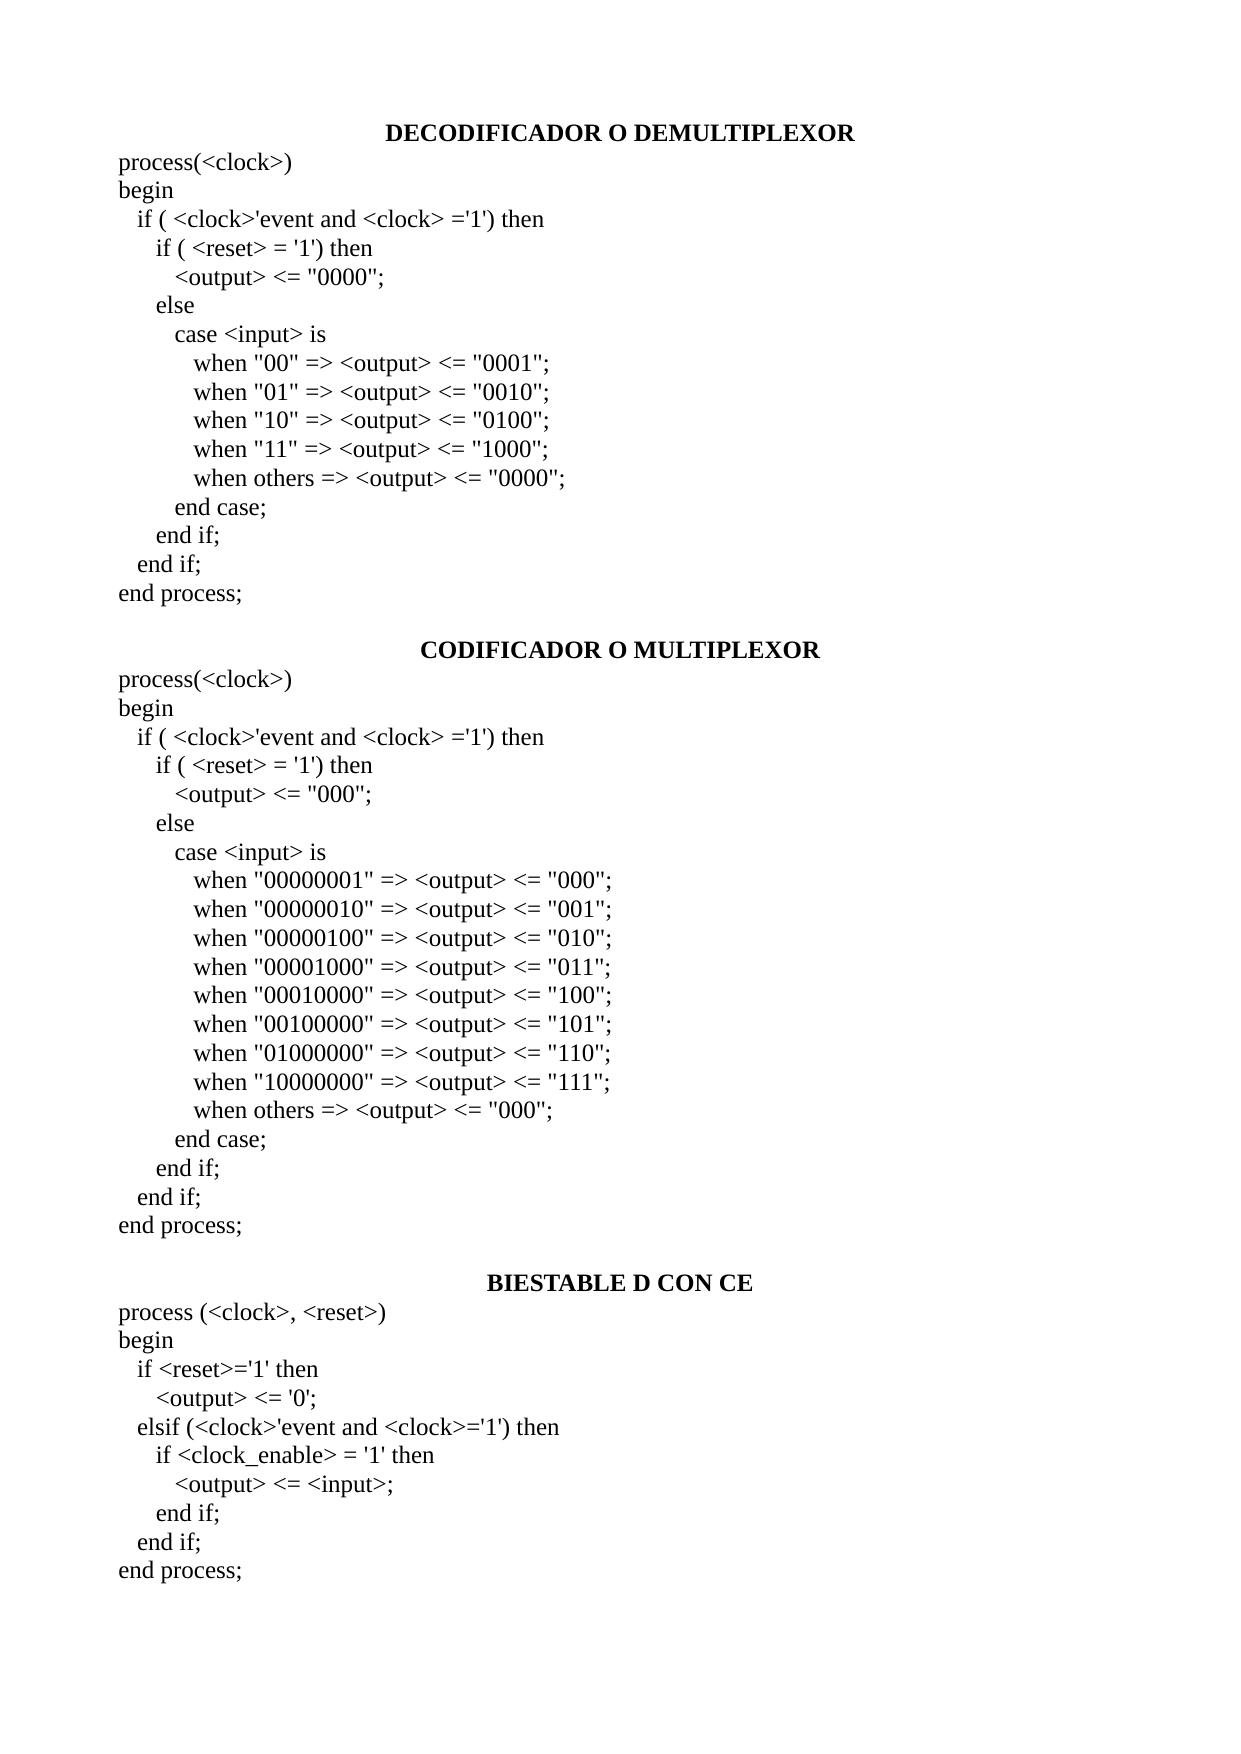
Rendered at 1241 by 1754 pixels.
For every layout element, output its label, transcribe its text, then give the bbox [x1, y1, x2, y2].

text DECODIFICADOR O DEMULTIPLEXOR [118, 118, 1122, 147]
text end if; [118, 1153, 1122, 1182]
text when "00100000" => <output> <= "101"; [118, 1009, 1122, 1038]
text end if; [118, 1182, 1122, 1211]
text end process; [118, 578, 1122, 607]
text when "10000000" => <output> <= "111"; [118, 1067, 1122, 1096]
text case <input> is [118, 837, 1122, 866]
text if ( <reset> = '1') then [118, 233, 1122, 262]
text when "00" => <output> <= "0001"; [118, 348, 1122, 377]
text elsif (<clock>'event and <clock>='1') then [118, 1412, 1122, 1441]
text BIESTABLE D CON CE [118, 1268, 1122, 1297]
text if ( <clock>'event and <clock> ='1') then [118, 204, 1122, 233]
text end case; [118, 1124, 1122, 1153]
text if <clock_enable> = '1' then [118, 1441, 1122, 1469]
text begin [118, 693, 1122, 722]
text when "00000100" => <output> <= "010"; [118, 923, 1122, 952]
text when others => <output> <= "0000"; [118, 463, 1122, 492]
text when "11" => <output> <= "1000"; [118, 434, 1122, 463]
text process(<clock>) [118, 147, 1122, 176]
text if ( <clock>'event and <clock> ='1') then [118, 722, 1122, 751]
text begin [118, 1326, 1122, 1354]
text when "01000000" => <output> <= "110"; [118, 1038, 1122, 1067]
text if <reset>='1' then [118, 1354, 1122, 1383]
text else [118, 291, 1122, 319]
text when "00001000" => <output> <= "011"; [118, 952, 1122, 981]
text <output> <= "0000"; [118, 262, 1122, 291]
text when others => <output> <= "000"; [118, 1096, 1122, 1124]
text end if; [118, 549, 1122, 578]
text <output> <= '0'; [118, 1383, 1122, 1412]
text process(<clock>) [118, 664, 1122, 693]
text end case; [118, 492, 1122, 521]
text case <input> is [118, 319, 1122, 348]
text <output> <= "000"; [118, 779, 1122, 808]
text when "00000001" => <output> <= "000"; [118, 866, 1122, 894]
text CODIFICADOR O MULTIPLEXOR [118, 636, 1122, 664]
text end if; [118, 1498, 1122, 1527]
text else [118, 808, 1122, 837]
text end process; [118, 1556, 1122, 1584]
text end if; [118, 1527, 1122, 1556]
text <output> <= <input>; [118, 1469, 1122, 1498]
text end if; [118, 521, 1122, 549]
text end process; [118, 1211, 1122, 1239]
text when "10" => <output> <= "0100"; [118, 406, 1122, 434]
text when "00000010" => <output> <= "001"; [118, 894, 1122, 923]
text if ( <reset> = '1') then [118, 751, 1122, 779]
text when "01" => <output> <= "0010"; [118, 377, 1122, 406]
text begin [118, 176, 1122, 204]
text process (<clock>, <reset>) [118, 1297, 1122, 1326]
text when "00010000" => <output> <= "100"; [118, 981, 1122, 1009]
